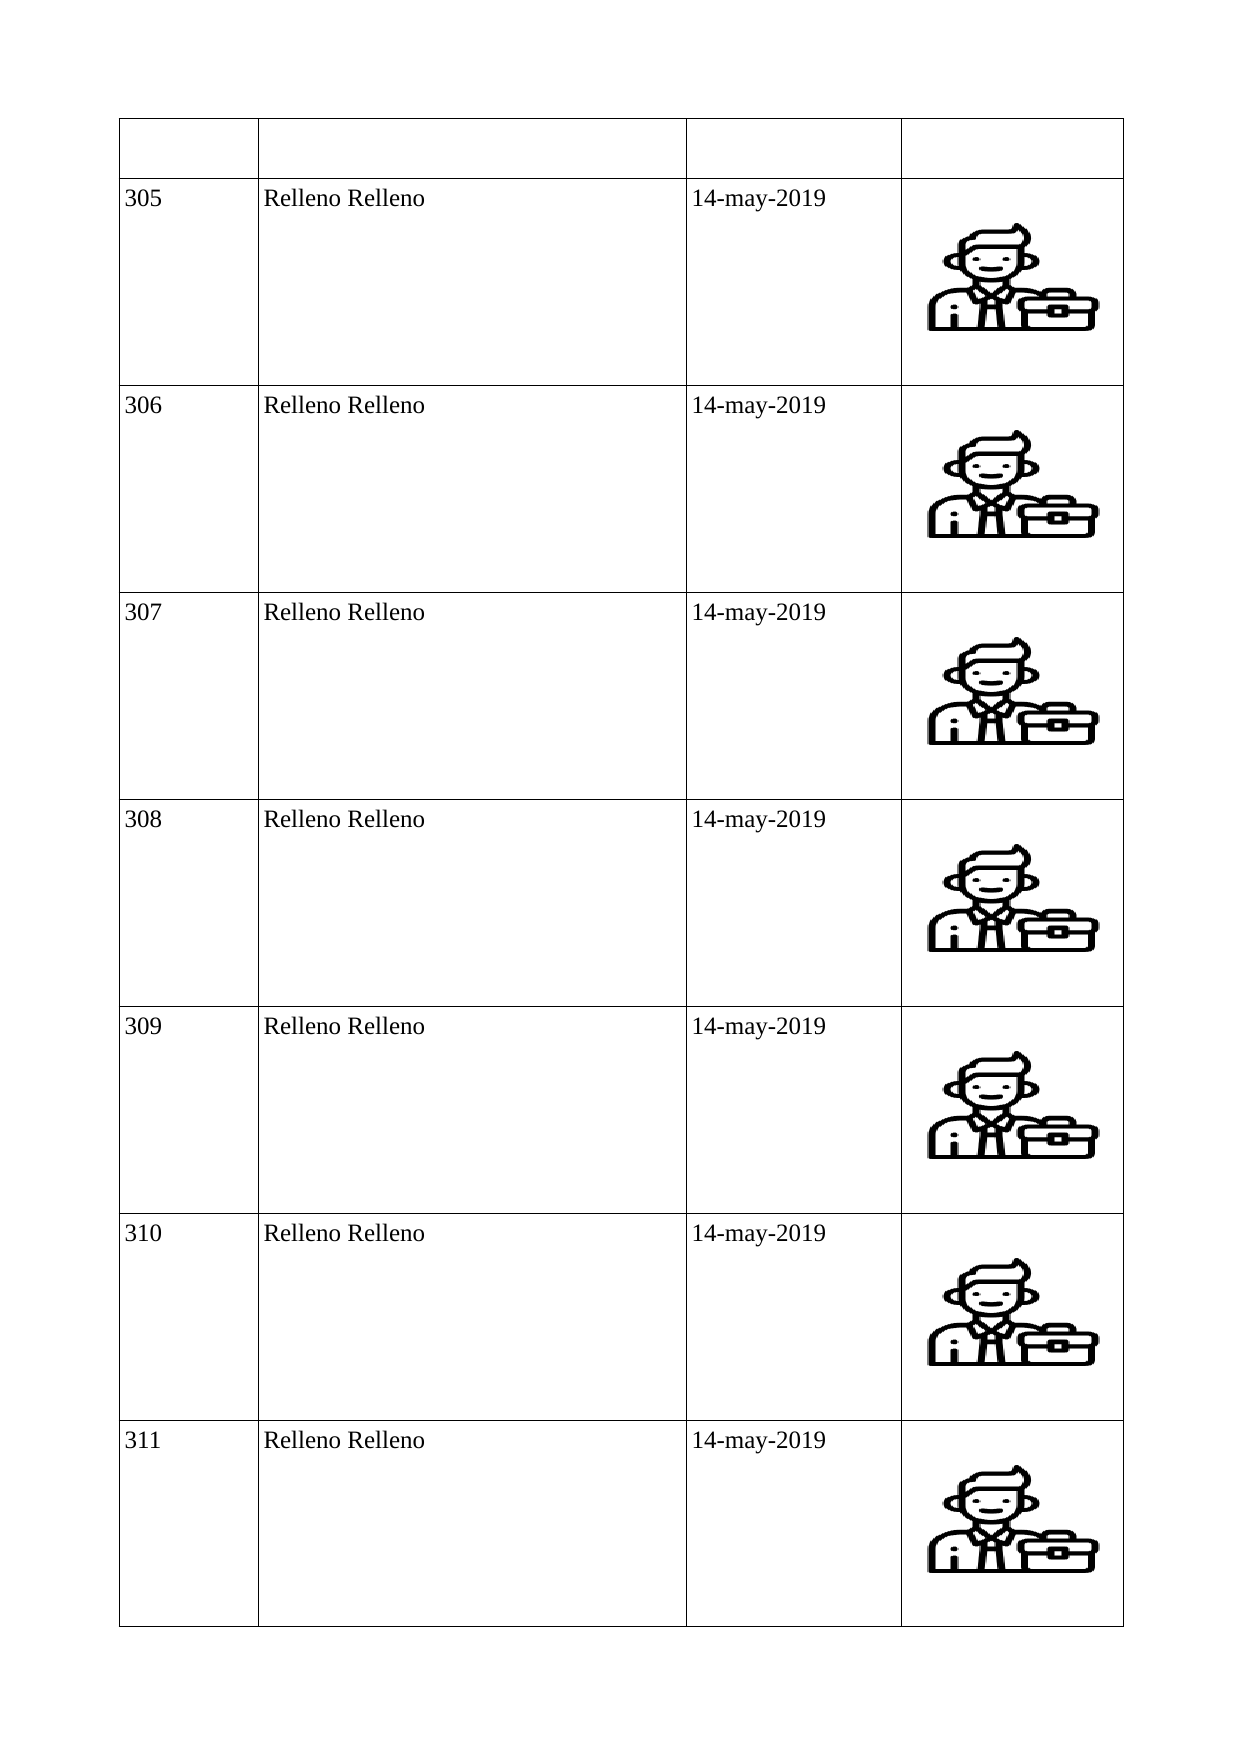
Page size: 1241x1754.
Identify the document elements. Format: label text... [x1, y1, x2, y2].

table_cell 14-may-2019 [687, 800, 901, 1006]
table_cell a [902, 1214, 1123, 1419]
table_cell [14, 799, 119, 1006]
table_cell 14-may-2019 [687, 386, 901, 592]
table_cell 305 [120, 179, 258, 384]
table_cell Relleno Relleno [259, 386, 686, 592]
table_cell [14, 592, 119, 798]
table_cell [14, 118, 119, 178]
table_cell Relleno Relleno [259, 593, 686, 798]
table_cell a [902, 638, 1123, 798]
table_cell 14-may-2019 [687, 1421, 901, 1626]
picture [919, 223, 1109, 331]
table_cell 307 [120, 593, 258, 798]
table_cell Relleno Relleno [259, 1421, 686, 1626]
table_cell [14, 385, 119, 592]
table_cell 14-may-2019 [687, 593, 901, 798]
table_cell Relleno Relleno [259, 800, 686, 1006]
table_cell Relleno Relleno [259, 1007, 686, 1212]
table_cell Relleno Relleno [259, 179, 686, 384]
table_cell [259, 119, 686, 178]
table_cell a [902, 386, 1123, 592]
picture [919, 637, 1109, 745]
table_cell Relleno Relleno [259, 1214, 686, 1419]
table_cell 14-may-2019 [687, 179, 901, 384]
table_cell a [902, 1007, 1123, 1212]
table_cell [902, 179, 1123, 223]
table_cell [14, 1006, 119, 1212]
picture [919, 1465, 1109, 1573]
picture [919, 1051, 1109, 1159]
picture [919, 1258, 1109, 1366]
table_cell a [902, 224, 1123, 384]
table_cell a [902, 119, 1123, 178]
table_cell [902, 593, 1123, 637]
table_cell [14, 1213, 119, 1419]
table_cell 309 [120, 1007, 258, 1212]
picture [919, 844, 1109, 952]
picture [919, 430, 1109, 538]
table_cell [14, 178, 119, 384]
table_cell a [902, 800, 1123, 1006]
table_cell 14-may-2019 [687, 1214, 901, 1419]
table_cell a [902, 1421, 1123, 1626]
table_cell [687, 119, 901, 178]
table_cell [120, 119, 258, 178]
table_cell 311 [120, 1421, 258, 1626]
table_cell [14, 1420, 119, 1626]
table_cell 310 [120, 1214, 258, 1419]
table_cell 308 [120, 800, 258, 1006]
table_cell 306 [120, 386, 258, 592]
table_cell 14-may-2019 [687, 1007, 901, 1212]
